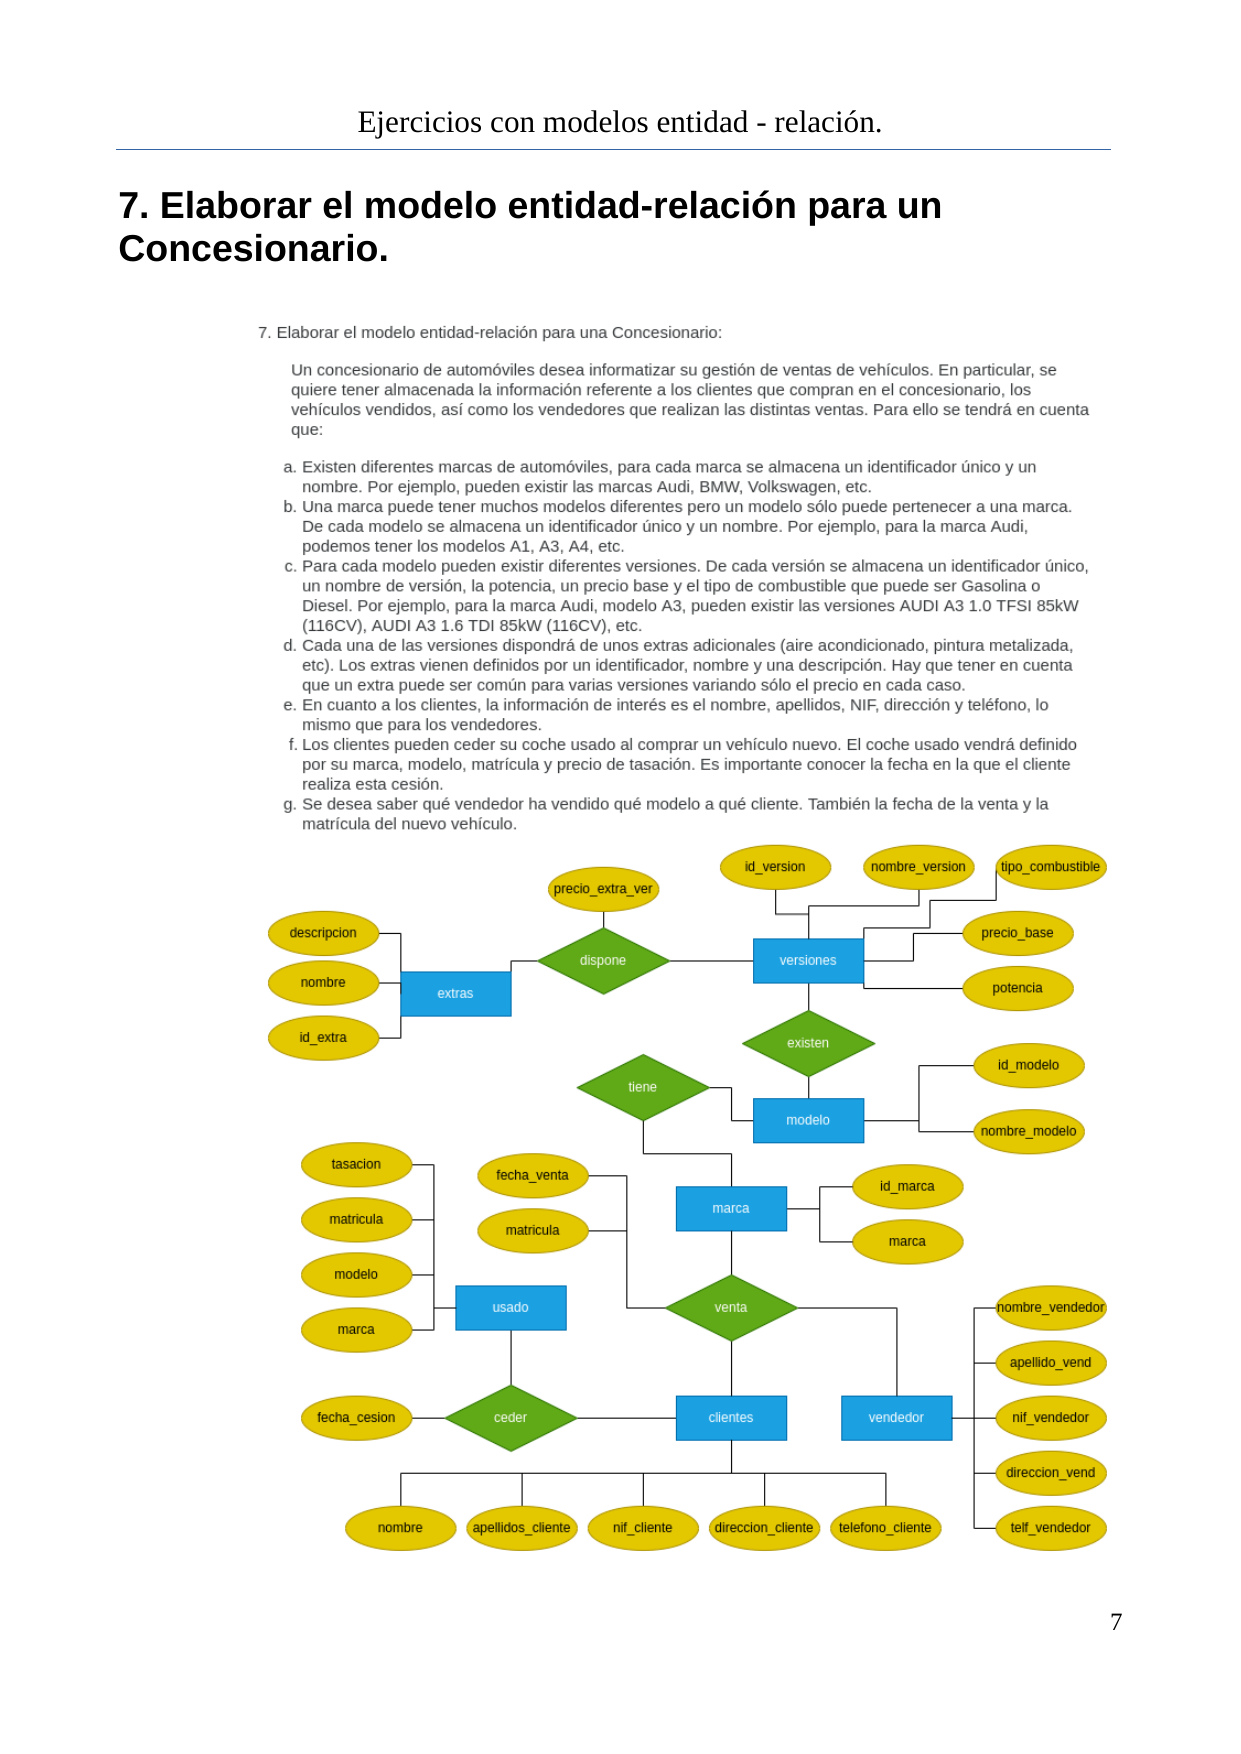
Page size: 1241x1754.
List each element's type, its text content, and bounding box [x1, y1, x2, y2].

picture [246, 305, 1118, 1562]
subtitle 7. Elaborar el modelo entidad-relación para un Concesionario. [118, 183, 1122, 269]
